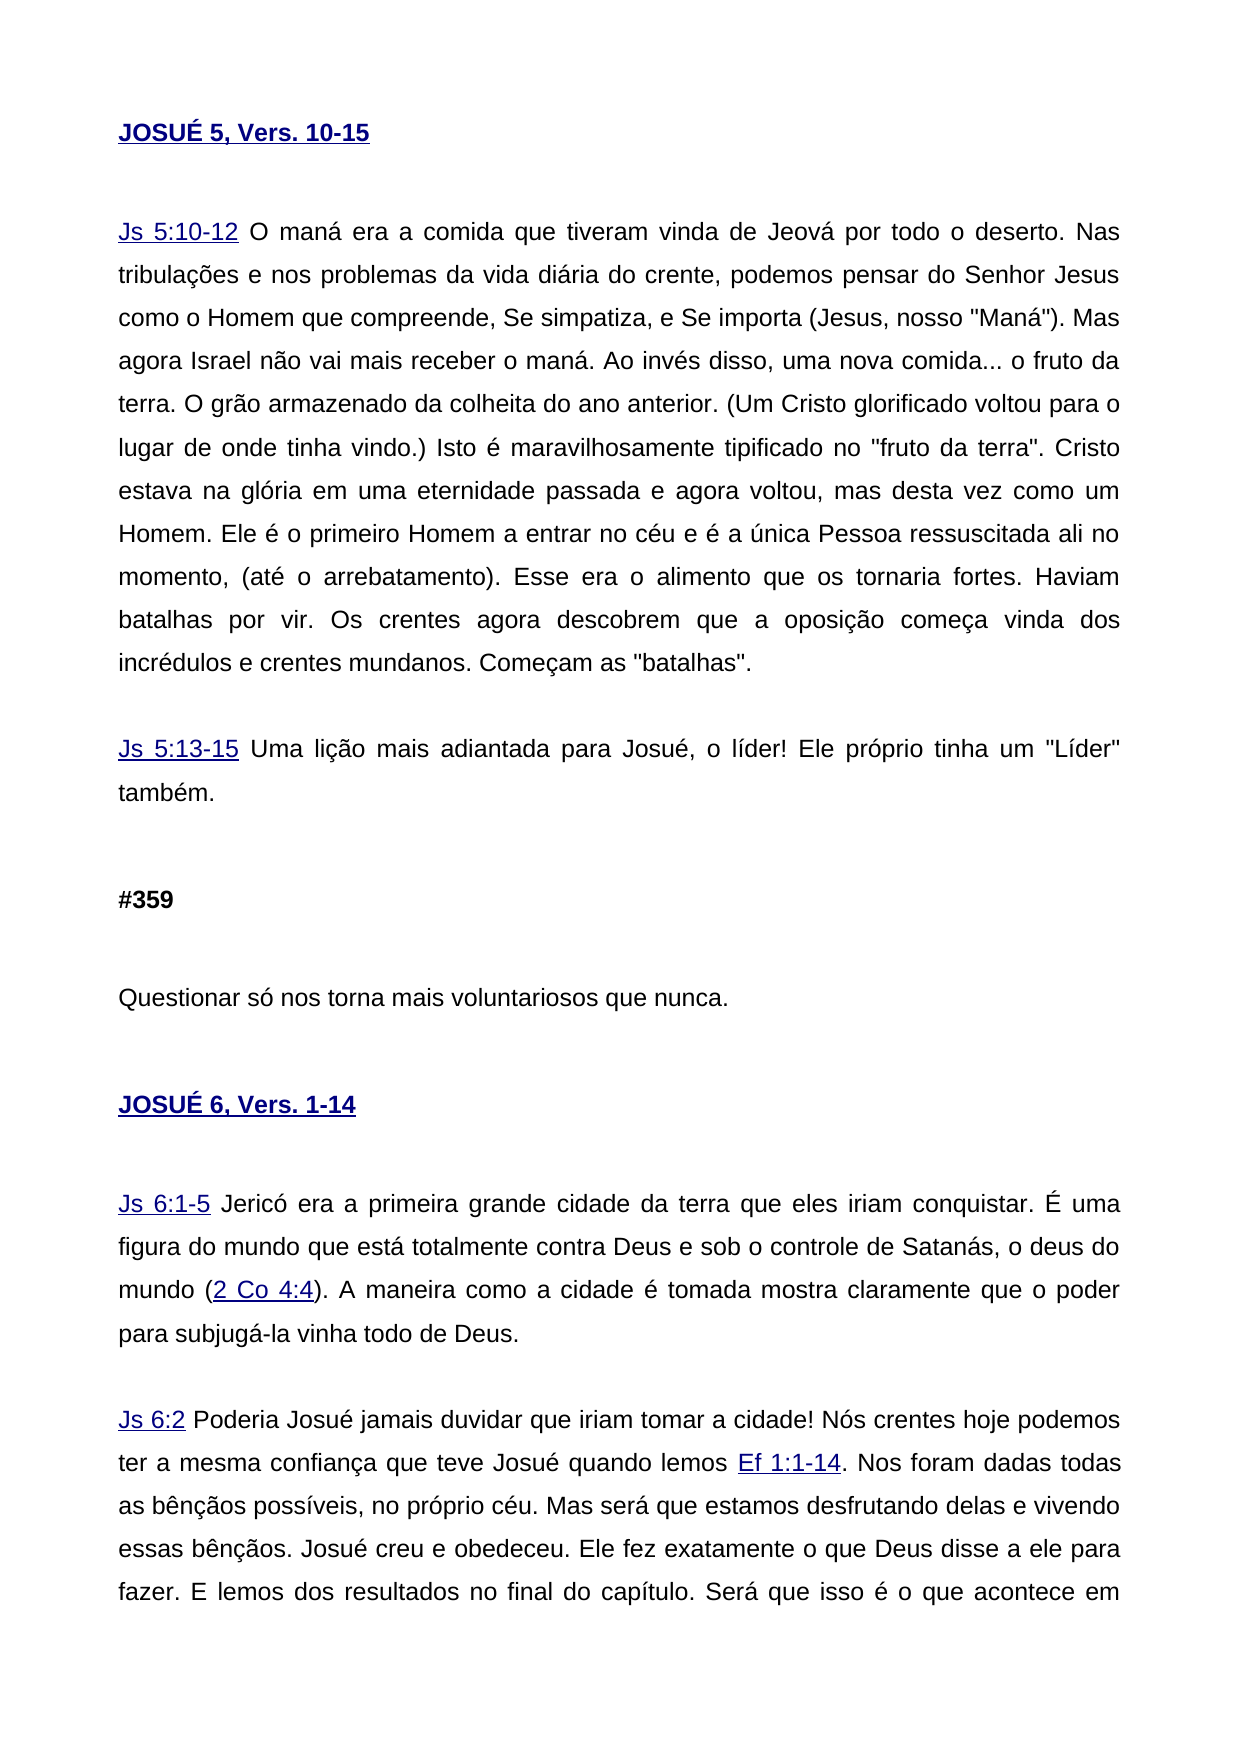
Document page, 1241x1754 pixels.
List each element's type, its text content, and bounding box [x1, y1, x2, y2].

text Js 5:13-15 Uma lição mais adiantada para Josué, o líder! Ele próprio tinha um "Líder" também. [118, 734, 1122, 806]
subtitle JOSUÉ 5, Vers. 10-15 [118, 118, 1122, 147]
subtitle #359 [118, 884, 1122, 913]
text Js 5:10-12 O maná era a comida que tiveram vinda de Jeová por todo o deserto. Nas tribulações e nos problemas da vida diária do crente, podemos pensar do Senhor Jesus como o Homem que compreende, Se simpatiza, e Se importa (Jesus, nosso "Maná"). Mas agora Israel não vai mais receber o maná. Ao invés disso, uma nova comida... o fruto da terra. O grão armazenado da colheita do ano anterior. (Um Cristo glorificado voltou para o lugar de onde tinha vindo.) Isto é maravilhosamente tipificado no "fruto da terra". Cristo estava na glória em uma eternidade passada e agora voltou, mas desta vez como um Homem. Ele é o primeiro Homem a entrar no céu e é a única Pessoa ressuscitada ali no momento, (até o arrebatamento). Esse era o alimento que os tornaria fortes. Haviam batalhas por vir. Os crentes agora descobrem que a oposição começa vinda dos incrédulos e crentes mundanos. Começam as "batalhas". [118, 217, 1122, 677]
text Js 6:1-5 Jericó era a primeira grande cidade da terra que eles iriam conquistar. É uma figura do mundo que está totalmente contra Deus e sob o controle de Satanás, o deus do mundo (2 Co 4:4). A maneira como a cidade é tomada mostra claramente que o poder para subjugá-la vinha todo de Deus. [118, 1189, 1122, 1347]
text Questionar só nos torna mais voluntariosos que nunca. [118, 983, 1122, 1012]
subtitle JOSUÉ 6, Vers. 1-14 [118, 1090, 1122, 1119]
text Js 6:2 Poderia Josué jamais duvidar que iriam tomar a cidade! Nós crentes hoje podemos ter a mesma confiança que teve Josué quando lemos Ef 1:1-14. Nos foram dadas todas as bênçãos possíveis, no próprio céu. Mas será que estamos desfrutando delas e vivendo essas bênçãos. Josué creu e obedeceu. Ele fez exatamente o que Deus disse a ele para fazer. E lemos dos resultados no final do capítulo. Será que isso é o que acontece em [118, 1405, 1122, 1606]
